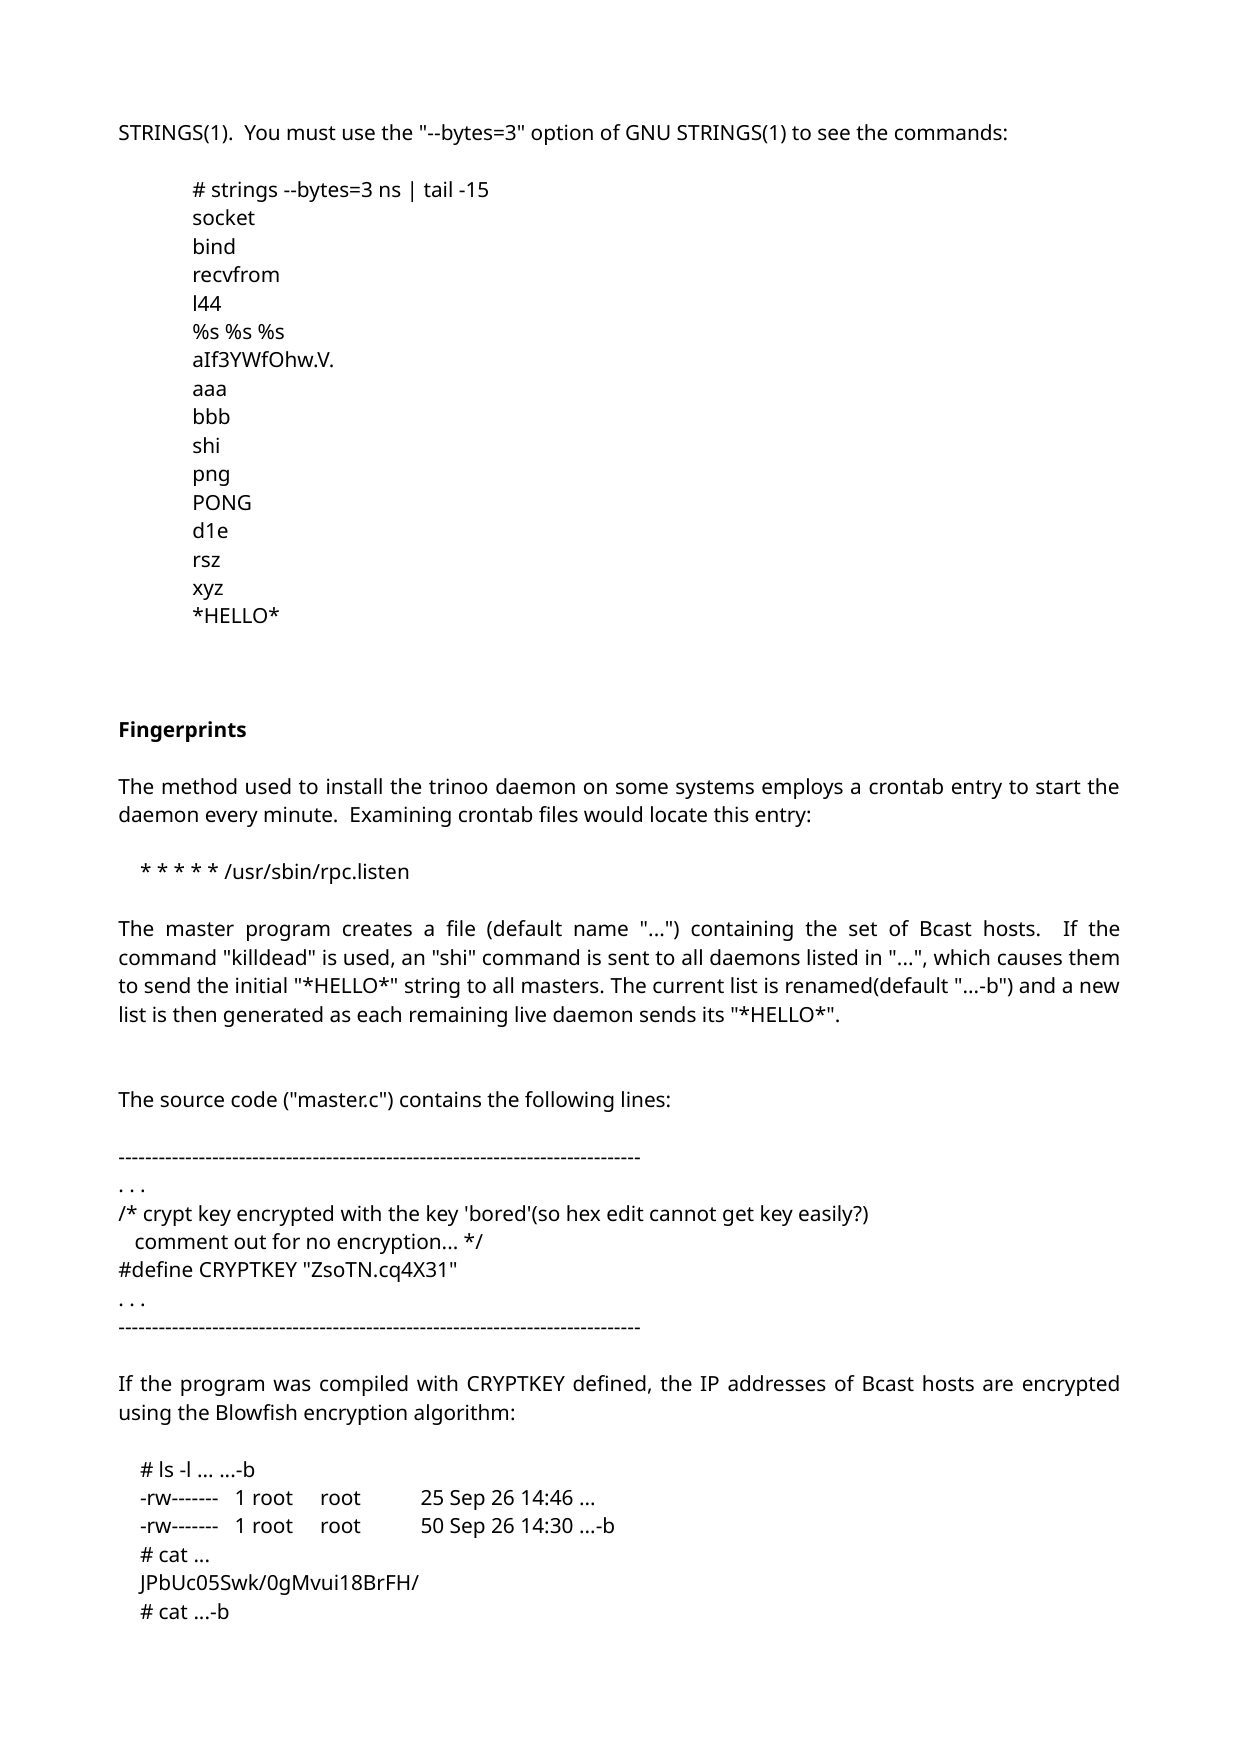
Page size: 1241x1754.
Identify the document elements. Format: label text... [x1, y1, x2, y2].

text d1e [118, 516, 1122, 545]
text aaa [118, 374, 1122, 402]
text png [118, 459, 1122, 488]
text recvfrom [118, 260, 1122, 289]
text -rw------- 1 root root 50 Sep 26 14:30 ...-b [118, 1512, 1122, 1540]
text If the program was compiled with CRYPTKEY defined, the IP addresses of Bcast hosts are encrypted using the Blowfish encryption algorithm: [118, 1369, 1122, 1426]
text # cat ...-b [118, 1597, 1122, 1625]
text # ls -l ... ...-b [118, 1455, 1122, 1483]
text PONG [118, 488, 1122, 516]
text bbb [118, 402, 1122, 431]
text # cat ... [118, 1540, 1122, 1568]
text socket [118, 203, 1122, 232]
text ------------------------------------------------------------------------------ [118, 1142, 1122, 1170]
text . . . [118, 1284, 1122, 1312]
text aIf3YWfOhw.V. [118, 346, 1122, 374]
text # strings --bytes=3 ns | tail -15 [118, 175, 1122, 203]
text #define CRYPTKEY "ZsoTN.cq4X31" [118, 1256, 1122, 1284]
text bind [118, 232, 1122, 260]
text shi [118, 431, 1122, 459]
text JPbUc05Swk/0gMvui18BrFH/ [118, 1568, 1122, 1597]
text xyz [118, 573, 1122, 602]
text -rw------- 1 root root 25 Sep 26 14:46 ... [118, 1483, 1122, 1512]
text . . . [118, 1170, 1122, 1199]
text ------------------------------------------------------------------------------ [118, 1312, 1122, 1341]
text The master program creates a file (default name "...") containing the set of Bcast hosts. If the command "killdead" is used, an "shi" command is sent to all daemons listed in "...", which causes them to send the initial "*HELLO*" string to all masters. The current list is renamed(default "...-b") and a new list is then generated as each remaining live daemon sends its "*HELLO*". [118, 914, 1122, 1028]
text rsz [118, 545, 1122, 573]
text The source code ("master.c") contains the following lines: [118, 1085, 1122, 1113]
text l44 [118, 289, 1122, 317]
text * * * * * /usr/sbin/rpc.listen [118, 857, 1122, 886]
text comment out for no encryption... */ [118, 1227, 1122, 1256]
text /* crypt key encrypted with the key 'bored'(so hex edit cannot get key easily?) [118, 1199, 1122, 1227]
text *HELLO* [118, 602, 1122, 630]
text %s %s %s [118, 317, 1122, 346]
text STRINGS(1). You must use the "--bytes=3" option of GNU STRINGS(1) to see the commands: [118, 118, 1122, 147]
text The method used to install the trinoo daemon on some systems employs a crontab entry to start the daemon every minute. Examining crontab files would locate this entry: [118, 772, 1122, 829]
text Fingerprints [118, 715, 1122, 744]
